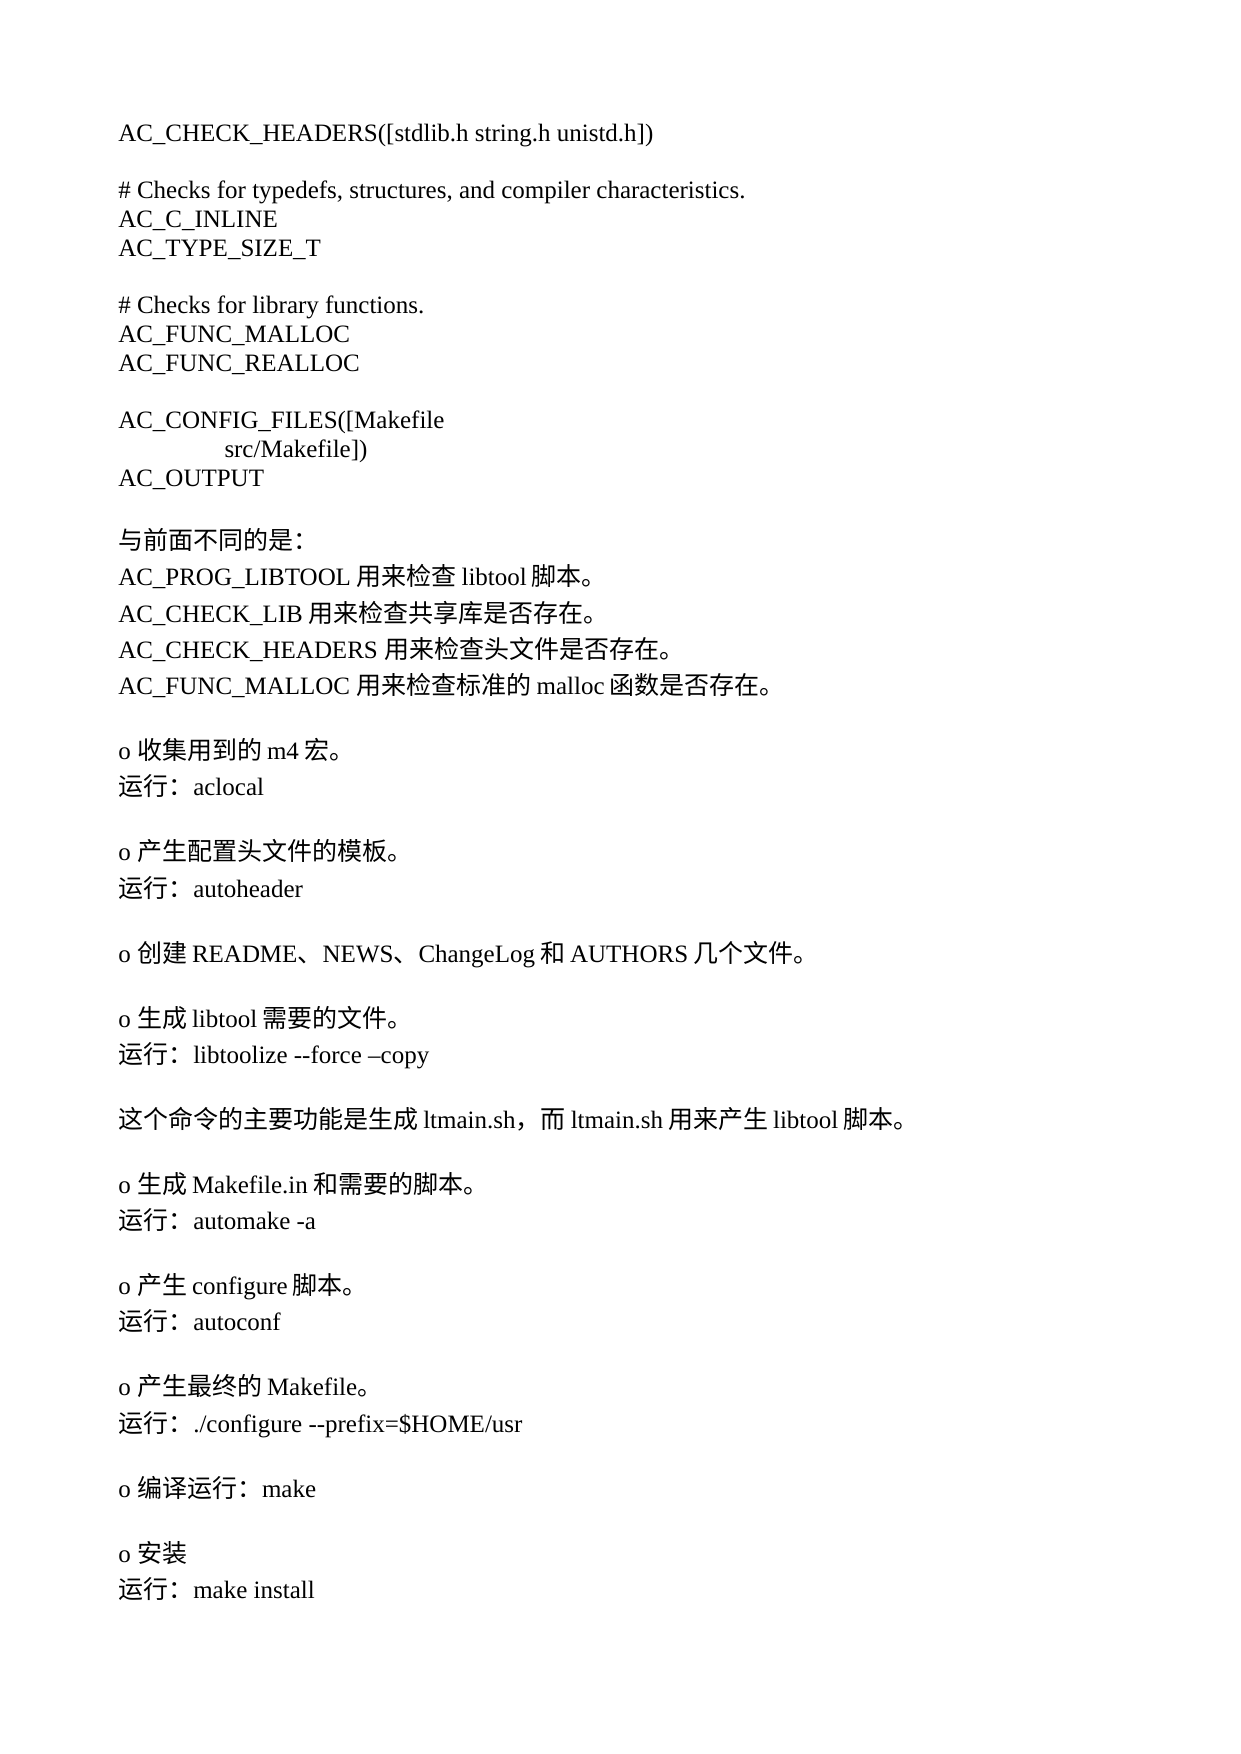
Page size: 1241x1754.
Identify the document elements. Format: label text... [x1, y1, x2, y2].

text o 产生configure脚本。 [118, 1266, 1122, 1302]
text o 收集用到的m4宏。 [118, 731, 1122, 767]
text # Checks for typedefs, structures, and compiler characteristics. [118, 176, 1122, 204]
text o 生成Makefile.in和需要的脚本。 [118, 1164, 1122, 1201]
text AC_OUTPUT [118, 463, 1122, 492]
text 运行：autoheader [118, 868, 1122, 904]
text o 编译运行：make [118, 1468, 1122, 1504]
text AC_CHECK_LIB用来检查共享库是否存在。 [118, 593, 1122, 629]
text AC_FUNC_MALLOC 用来检查标准的malloc函数是否存在。 [118, 666, 1122, 702]
text 运行：./configure --prefix=$HOME/usr [118, 1403, 1122, 1439]
text AC_CONFIG_FILES([Makefile [118, 406, 1122, 434]
text 运行：autoconf [118, 1302, 1122, 1338]
text o 产生最终的Makefile。 [118, 1367, 1122, 1403]
text AC_FUNC_REALLOC [118, 348, 1122, 377]
text 与前面不同的是： [118, 521, 1122, 557]
text o 创建README、NEWS、ChangeLog和AUTHORS几个文件。 [118, 933, 1122, 969]
text 运行：make install [118, 1569, 1122, 1606]
text AC_CHECK_HEADERS([stdlib.h string.h unistd.h]) [118, 118, 1122, 147]
text 运行：aclocal [118, 767, 1122, 803]
text 运行：libtoolize --force –copy [118, 1034, 1122, 1071]
text src/Makefile]) [118, 434, 1122, 463]
text AC_CHECK_HEADERS 用来检查头文件是否存在。 [118, 629, 1122, 666]
text AC_TYPE_SIZE_T [118, 233, 1122, 262]
text 运行：automake -a [118, 1201, 1122, 1237]
text o 产生配置头文件的模板。 [118, 832, 1122, 868]
text AC_PROG_LIBTOOL 用来检查libtool脚本。 [118, 557, 1122, 593]
text o 安装 [118, 1533, 1122, 1569]
text # Checks for library functions. [118, 291, 1122, 319]
text AC_FUNC_MALLOC [118, 319, 1122, 348]
text o 生成libtool需要的文件。 [118, 998, 1122, 1034]
text AC_C_INLINE [118, 204, 1122, 233]
text 这个命令的主要功能是生成ltmain.sh，而ltmain.sh用来产生libtool脚本。 [118, 1099, 1122, 1136]
